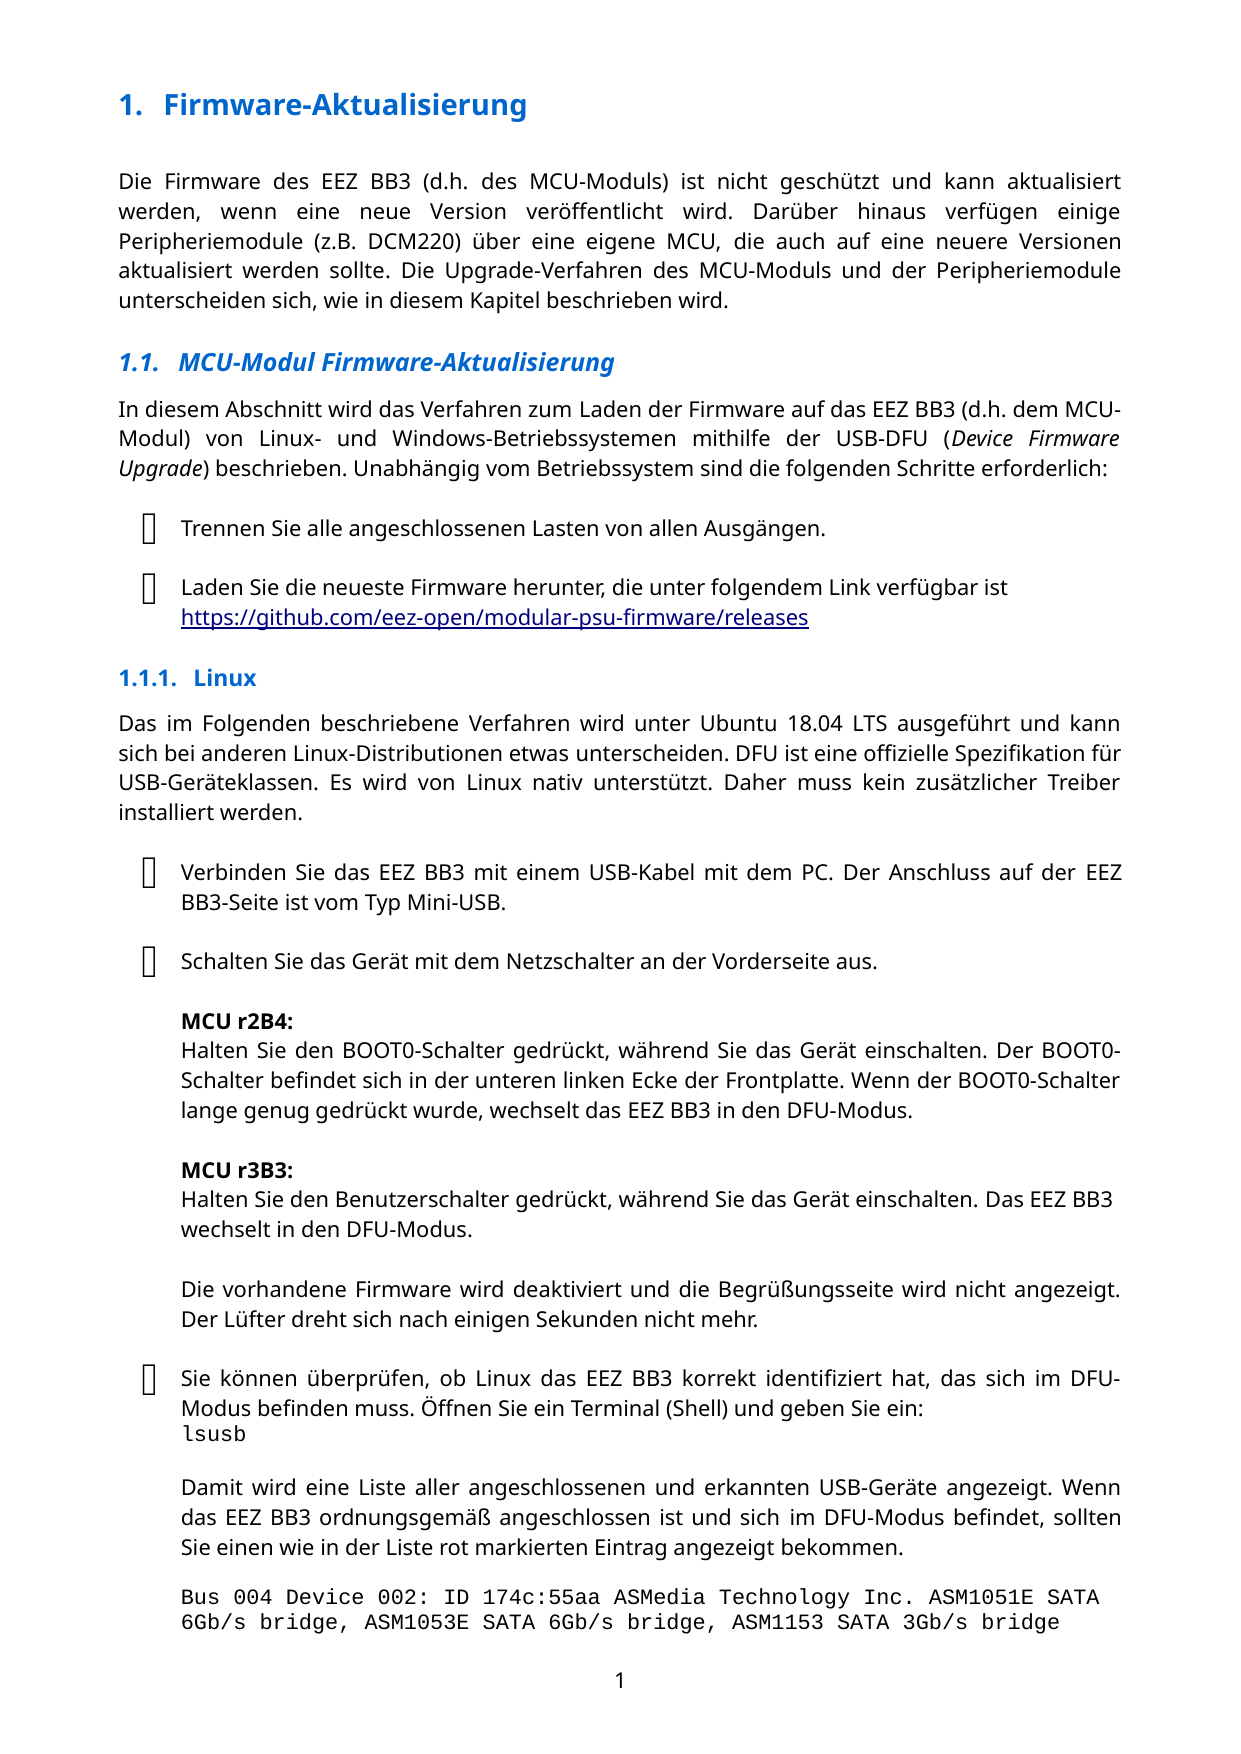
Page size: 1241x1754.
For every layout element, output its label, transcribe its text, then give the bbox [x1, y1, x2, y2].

table_header Trennen Sie alle angeschlossenen Lasten von allen Ausgängen. [181, 513, 1122, 572]
table_cell Laden Sie die neueste Firmware herunter, die unter folgendem Link verfügbar ist https://github.com/eez-open/modular-psu-firmware/releases [181, 573, 1122, 662]
subtitle Linux [118, 662, 1122, 693]
text Die Firmware des EEZ BB3 (d.h. des MCU-Moduls) ist nicht geschützt und kann aktualisiert werden, wenn eine neue Version veröffentlicht wird. Darüber hinaus verfügen einige Peripheriemodule (z.B. DCM220) über eine eigene MCU, die auch auf eine neuere Versionen aktualisiert werden sollte. Die Upgrade-Verfahren des MCU-Moduls und der Peripheriemodule unterscheiden sich, wie in diesem Kapitel beschrieben wird. [118, 166, 1122, 315]
table_cell  [118, 1363, 181, 1636]
table_header  [118, 857, 181, 946]
subtitle Firmware-Aktualisierung [118, 84, 1122, 124]
text Das im Folgenden beschriebene Verfahren wird unter Ubuntu 18.04 LTS ausgeführt und kann sich bei anderen Linux-Distributionen etwas unterscheiden. DFU ist eine offizielle Spezifikation für USB-Geräteklassen. Es wird von Linux nativ unterstützt. Daher muss kein zusätzlicher Treiber installiert werden. [118, 708, 1122, 827]
table_header Verbinden Sie das EEZ BB3 mit einem USB-Kabel mit dem PC. Der Anschluss auf der EEZ BB3-Seite ist vom Typ Mini-USB. [181, 857, 1122, 946]
subtitle MCU-Modul Firmware-Aktualisierung [118, 345, 1122, 379]
table_cell  [118, 573, 181, 662]
table_header  [118, 513, 181, 572]
table_cell Schalten Sie das Gerät mit dem Netzschalter an der Vorderseite aus. MCU r2B4: Halten Sie den BOOT0-Schalter gedrückt, während Sie das Gerät einschalten. Der BOOT0-Schalter befindet sich in der unteren linken Ecke der Frontplatte. Wenn der BOOT0-Schalter lange genug gedrückt wurde, wechselt das EEZ BB3 in den DFU-Modus. MCU r3B3: Halten Sie den Benutzerschalter gedrückt, während Sie das Gerät einschalten. Das EEZ BB3 wechselt in den DFU-Modus. Die vorhandene Firmware wird deaktiviert und die Begrüßungsseite wird nicht angezeigt. Der Lüfter dreht sich nach einigen Sekunden nicht mehr. [181, 946, 1122, 1363]
text In diesem Abschnitt wird das Verfahren zum Laden der Firmware auf das EEZ BB3 (d.h. dem MCU-Modul) von Linux- und Windows-Betriebssystemen mithilfe der USB-DFU (Device Firmware Upgrade) beschrieben. Unabhängig vom Betriebssystem sind die folgenden Schritte erforderlich: [118, 394, 1122, 483]
table_cell  [118, 946, 181, 1363]
table_cell Sie können überprüfen, ob Linux das EEZ BB3 korrekt identifiziert hat, das sich im DFU-Modus befinden muss. Öffnen Sie ein Terminal (Shell) und geben Sie ein: lsusb Damit wird eine Liste aller angeschlossenen und erkannten USB-Geräte angezeigt. Wenn das EEZ BB3 ordnungsgemäß angeschlossen ist und sich im DFU-Modus befindet, sollten Sie einen wie in der Liste rot markierten Eintrag angezeigt bekommen. Bus 004 Device 002: ID 174c:55aa ASMedia Technology Inc. ASM1051E SATA 6Gb/s bridge, ASM1053E SATA 6Gb/s bridge, ASM1153 SATA 3Gb/s bridge [181, 1363, 1122, 1636]
